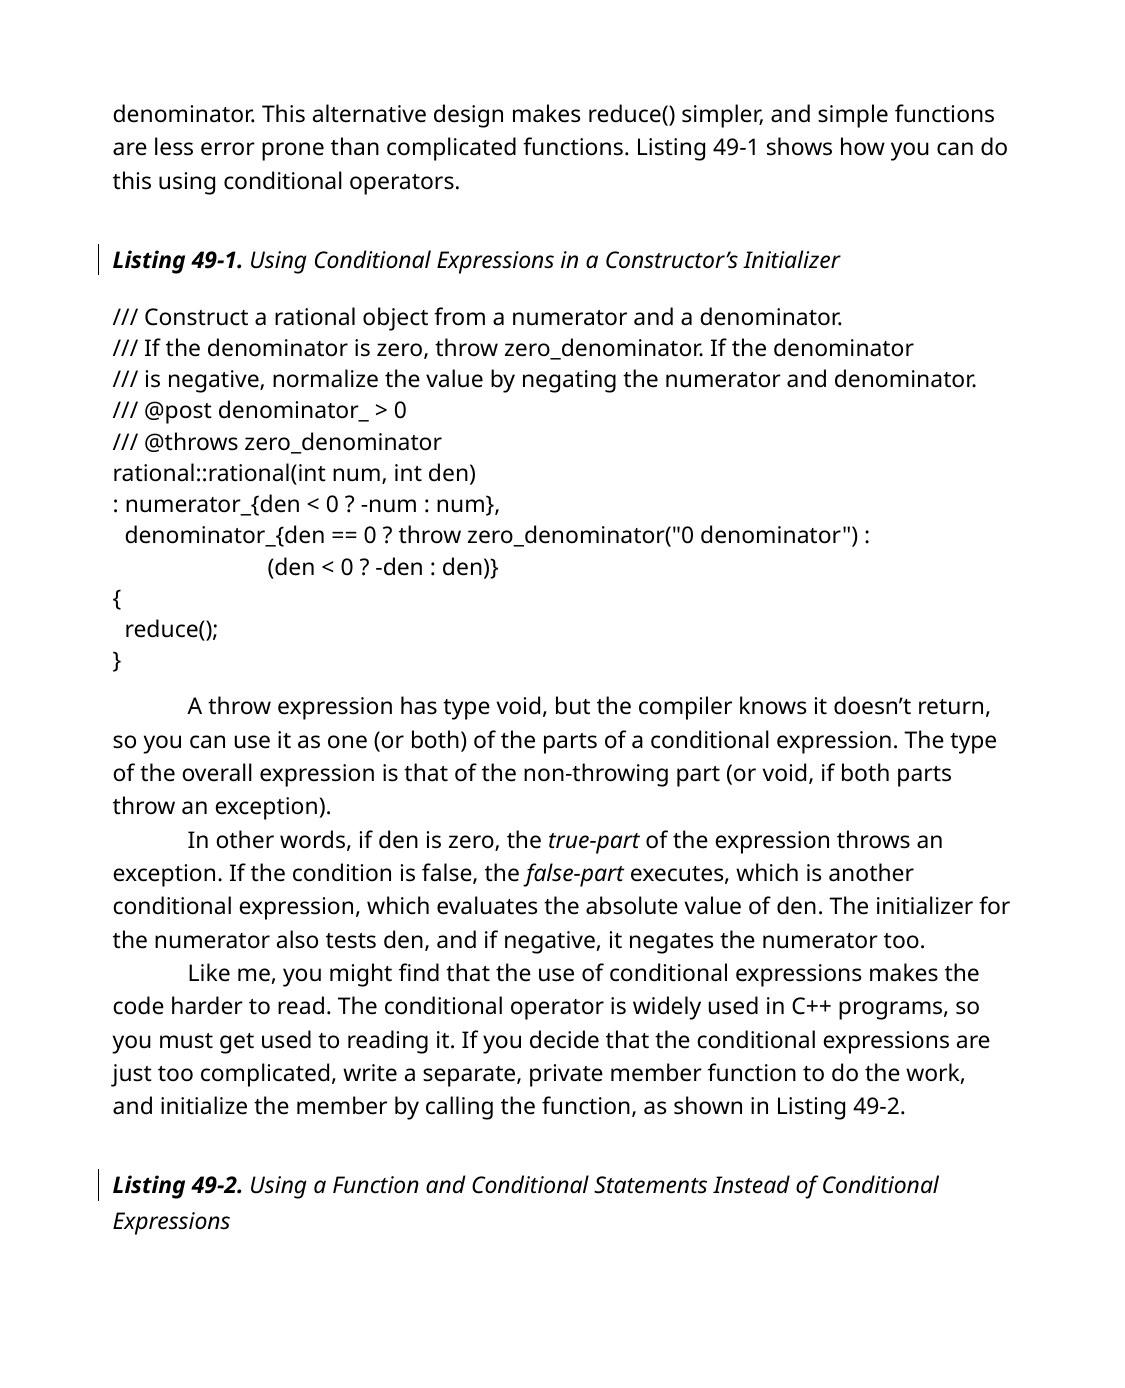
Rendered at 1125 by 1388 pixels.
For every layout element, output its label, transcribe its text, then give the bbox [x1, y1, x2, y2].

text reduce(); [112, 613, 1012, 644]
text /// is negative, normalize the value by negating the numerator and denominator. [112, 363, 1012, 394]
text : numerator_{den < 0 ? -num : num}, [112, 488, 1012, 519]
text { [112, 582, 1012, 613]
text /// @post denominator_ > 0 [112, 394, 1012, 426]
text Listing 49-2. Using a Function and Conditional Statements Instead of Conditional Expressions [112, 1169, 1012, 1237]
text Like me, you might find that the use of conditional expressions makes the code harder to read. The conditional operator is widely used in C++ programs, so you must get used to reading it. If you decide that the conditional expressions are just too complicated, write a separate, private member function to do the work, and initialize the member by calling the function, as shown in Listing 49-2. [112, 955, 1012, 1121]
text Listing 49-1. Using Conditional Expressions in a Constructor’s Initializer [112, 244, 1012, 275]
text denominator_{den == 0 ? throw zero_denominator("0 denominator") : [112, 519, 1012, 551]
text } [112, 644, 1012, 676]
text /// @throws zero_denominator [112, 426, 1012, 457]
text /// Construct a rational object from a numerator and a denominator. [112, 301, 1012, 332]
text denominator. This alternative design makes reduce() simpler, and simple functions are less error prone than complicated functions. Listing 49-1 shows how you can do this using conditional operators. [112, 96, 1012, 196]
text In other words, if den is zero, the true-part of the expression throws an exception. If the condition is false, the false-part executes, which is another conditional expression, which evaluates the absolute value of den. The initializer for the numerator also tests den, and if negative, it negates the numerator too. [112, 821, 1012, 955]
text A throw expression has type void, but the compiler knows it doesn’t return, so you can use it as one (or both) of the parts of a conditional expression. The type of the overall expression is that of the non-throwing part (or void, if both parts throw an exception). [112, 688, 1012, 821]
text rational::rational(int num, int den) [112, 457, 1012, 488]
text /// If the denominator is zero, throw zero_denominator. If the denominator [112, 332, 1012, 363]
text (den < 0 ? -den : den)} [112, 551, 1012, 582]
